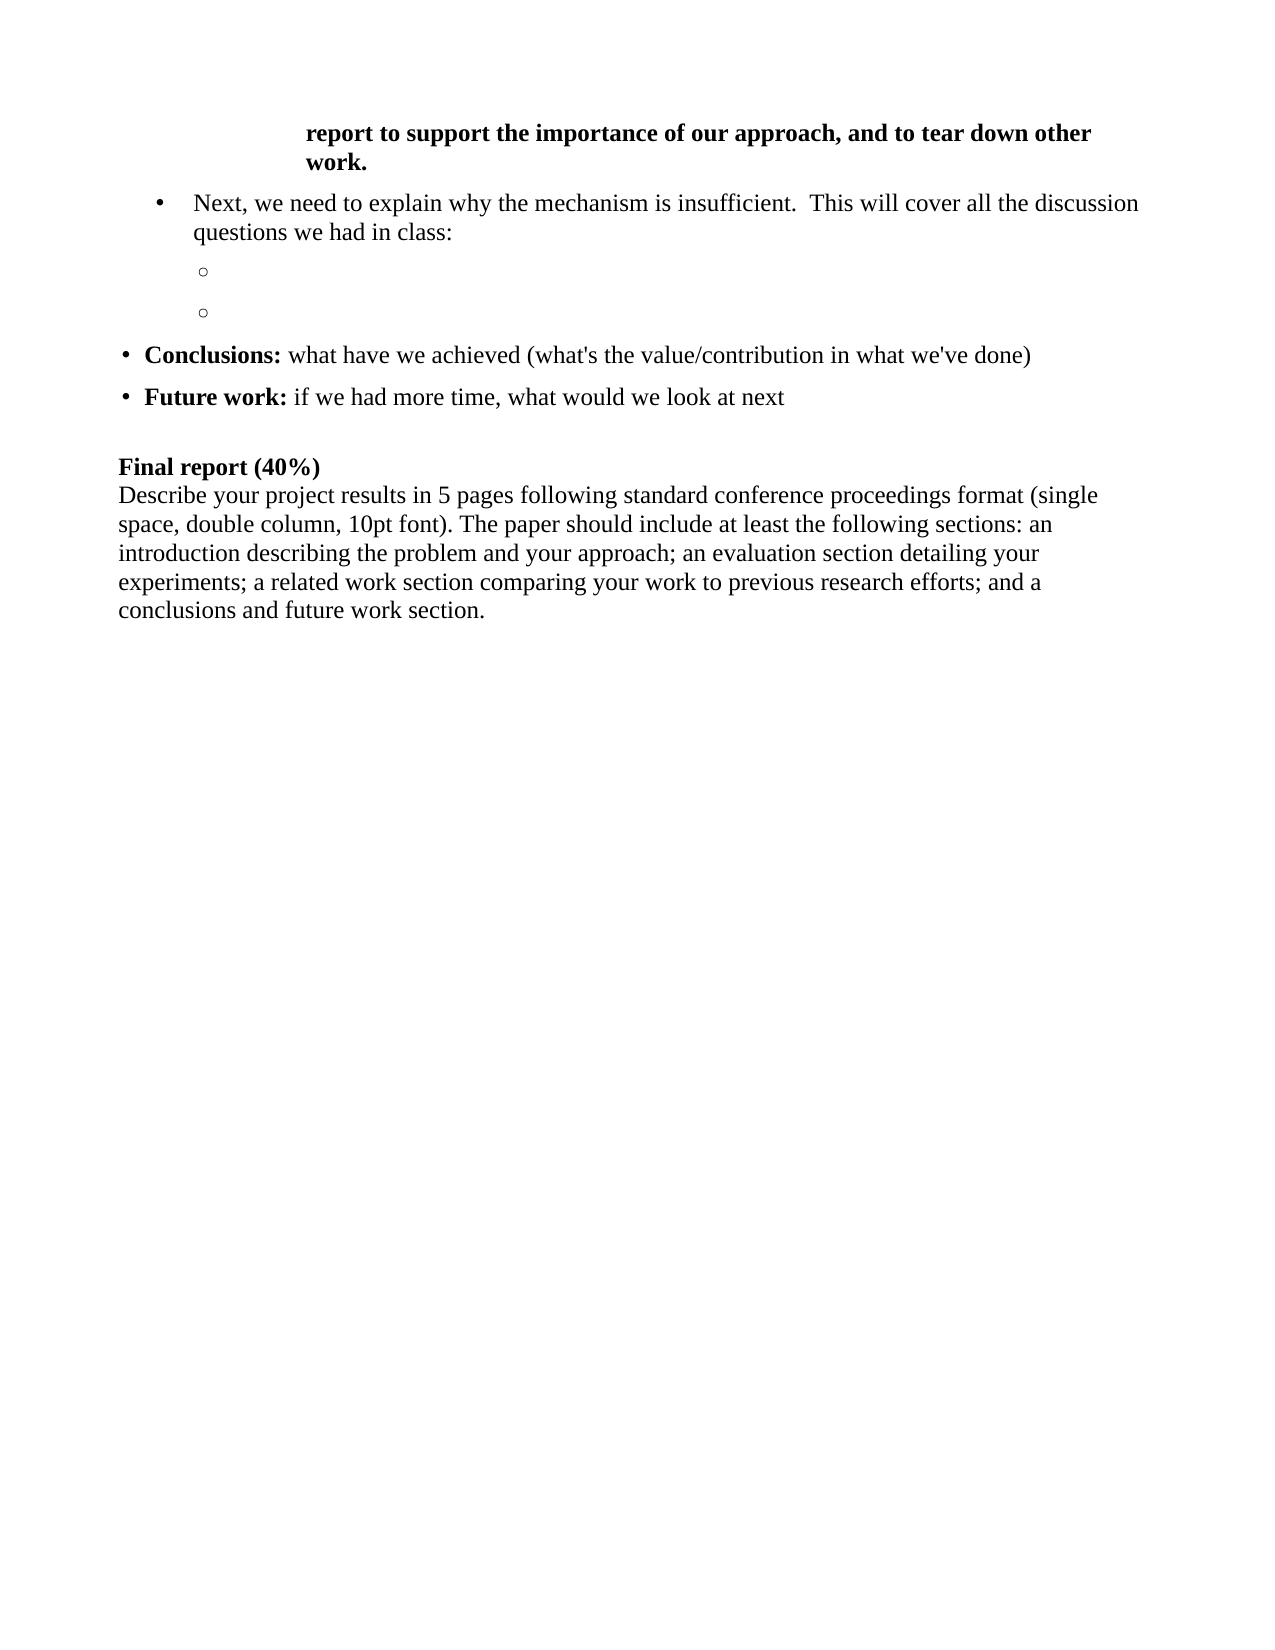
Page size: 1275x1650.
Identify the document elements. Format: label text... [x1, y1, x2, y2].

text Describe your project results in 5 pages following standard conference proceedings format (single space, double column, 10pt font). The paper should include at least the following sections: an introduction describing the problem and your approach; an evaluation section detailing your experiments; a related work section comparing your work to previous research efforts; and a conclusions and future work section. [118, 481, 1157, 624]
subtitle Conclusions: what have we achieved (what's the value/contribution in what we've done) [122, 341, 1157, 369]
text Final report (40%) [118, 452, 1157, 481]
subtitle report to support the importance of our approach, and to tear down other work. [268, 118, 1157, 176]
subtitle Next, we need to explain why the mechanism is insufficient. This will cover all the discussion questions we had in class: [156, 188, 1157, 246]
subtitle Future work: if we had more time, what would we look at next [122, 382, 1157, 411]
